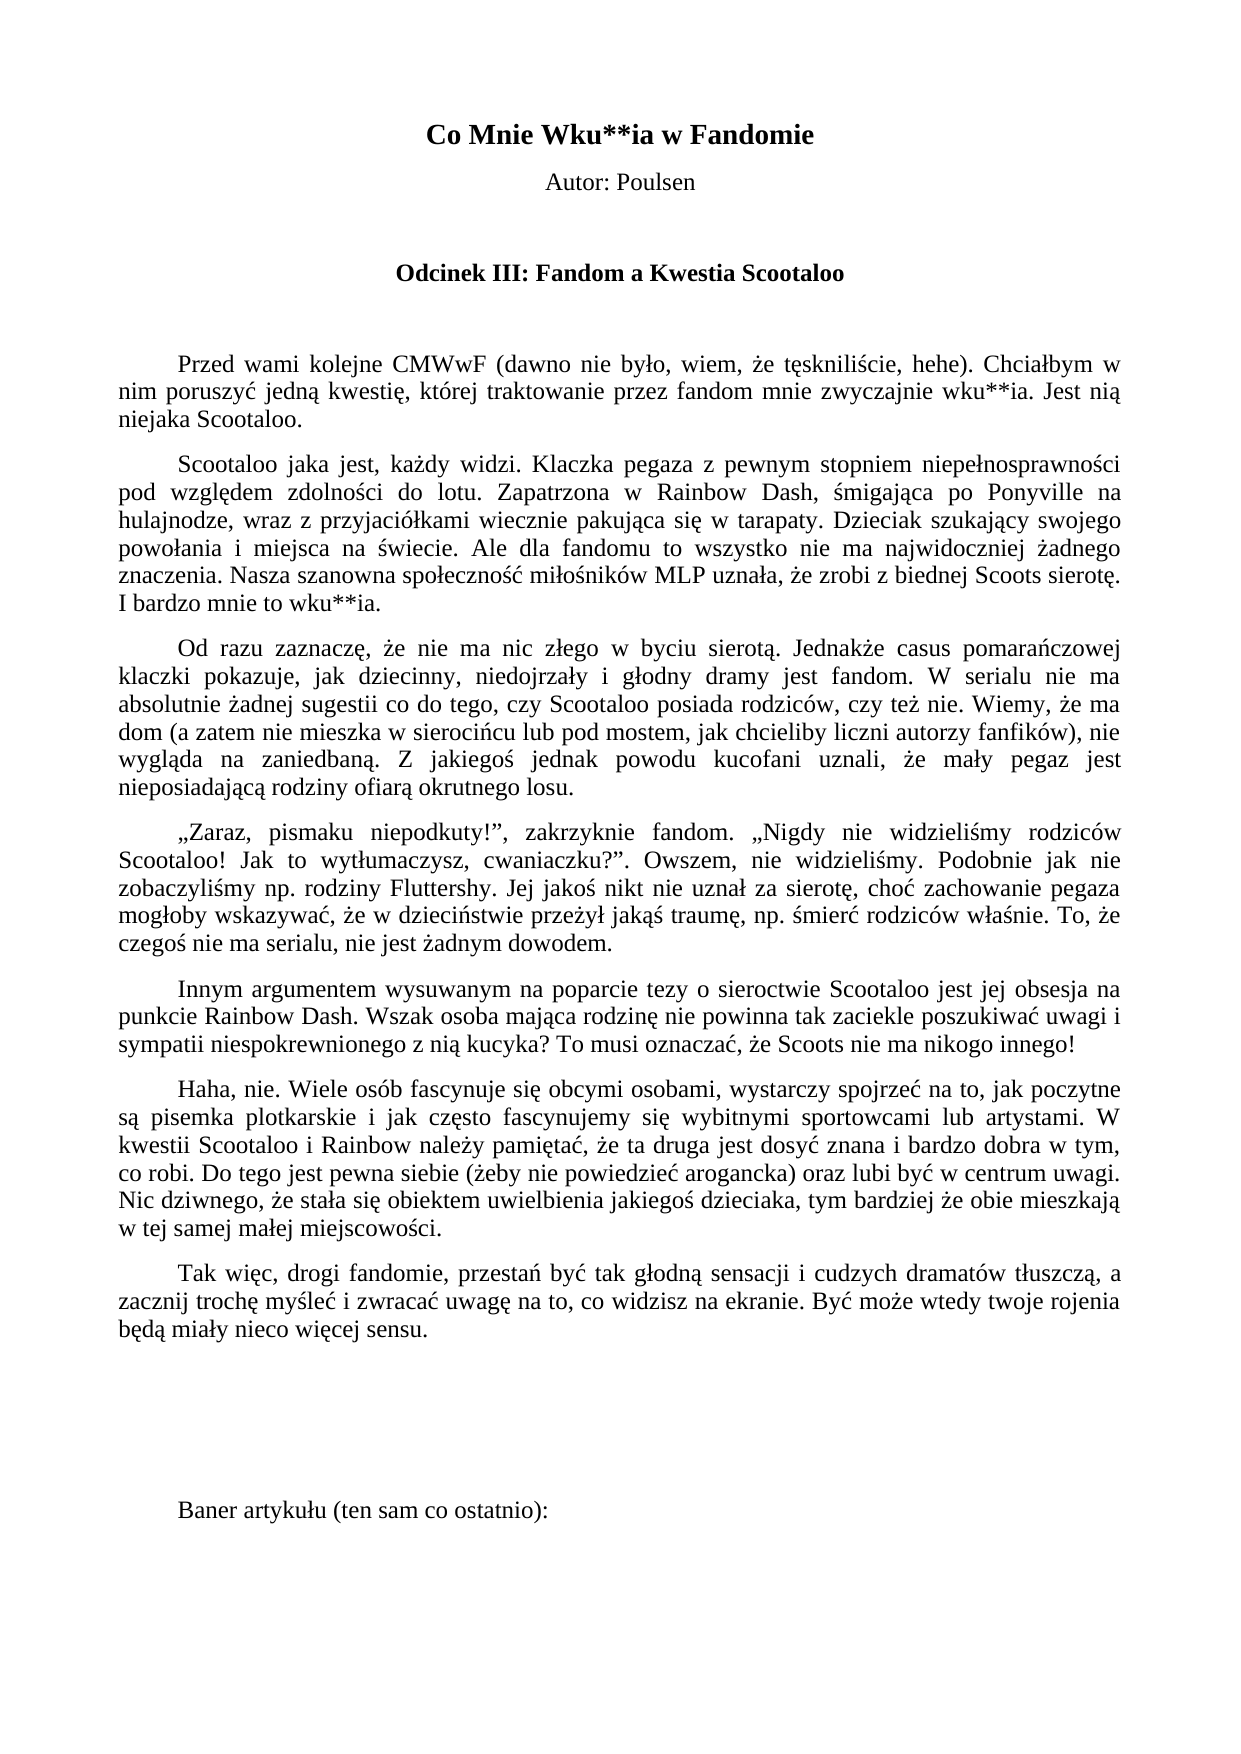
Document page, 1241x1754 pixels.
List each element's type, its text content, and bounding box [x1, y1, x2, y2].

text Baner artykułu (ten sam co ostatnio): [118, 1497, 1122, 1524]
text Scootaloo jaka jest, każdy widzi. Klaczka pegaza z pewnym stopniem niepełnosprawności pod względem zdolności do lotu. Zapatrzona w Rainbow Dash, śmigająca po Ponyville na hulajnodze, wraz z przyjaciółkami wiecznie pakująca się w tarapaty. Dzieciak szukający swojego powołania i miejsca na świecie. Ale dla fandomu to wszystko nie ma najwidoczniej żadnego znaczenia. Nasza szanowna społeczność miłośników MLP uznała, że zrobi z biednej Scoots sierotę. I bardzo mnie to wku**ia. [118, 451, 1122, 617]
text Co Mnie Wku**ia w Fandomie [118, 118, 1122, 150]
text Innym argumentem wysuwanym na poparcie tezy o sieroctwie Scootaloo jest jej obsesja na punkcie Rainbow Dash. Wszak osoba mająca rodzinę nie powinna tak zaciekle poszukiwać uwagi i sympatii niespokrewnionego z nią kucyka? To musi oznaczać, że Scoots nie ma nikogo innego! [118, 975, 1122, 1058]
text Odcinek III: Fandom a Kwestia Scootaloo [118, 259, 1122, 287]
text Od razu zaznaczę, że nie ma nic złego w byciu sierotą. Jednakże casus pomarańczowej klaczki pokazuje, jak dziecinny, niedojrzały i głodny dramy jest fandom. W serialu nie ma absolutnie żadnej sugestii co do tego, czy Scootaloo posiada rodziców, czy też nie. Wiemy, że ma dom (a zatem nie mieszka w sierocińcu lub pod mostem, jak chcieliby liczni autorzy fanfików), nie wygląda na zaniedbaną. Z jakiegoś jednak powodu kucofani uznali, że mały pegaz jest nieposiadającą rodziny ofiarą okrutnego losu. [118, 634, 1122, 801]
text Tak więc, drogi fandomie, przestań być tak głodną sensacji i cudzych dramatów tłuszczą, a zacznij trochę myśleć i zwracać uwagę na to, co widzisz na ekranie. Być może wtedy twoje rojenia będą miały nieco więcej sensu. [118, 1259, 1122, 1343]
text „Zaraz, pismaku niepodkuty!”, zakrzyknie fandom. „Nigdy nie widzieliśmy rodziców Scootaloo! Jak to wytłumaczysz, cwaniaczku?”. Owszem, nie widzieliśmy. Podobnie jak nie zobaczyliśmy np. rodziny Fluttershy. Jej jakoś nikt nie uznał za sierotę, choć zachowanie pegaza mogłoby wskazywać, że w dzieciństwie przeżył jakąś traumę, np. śmierć rodziców właśnie. To, że czegoś nie ma serialu, nie jest żadnym dowodem. [118, 818, 1122, 957]
text Haha, nie. Wiele osób fascynuje się obcymi osobami, wystarczy spojrzeć na to, jak poczytne są pisemka plotkarskie i jak często fascynujemy się wybitnymi sportowcami lub artystami. W kwestii Scootaloo i Rainbow należy pamiętać, że ta druga jest dosyć znana i bardzo dobra w tym, co robi. Do tego jest pewna siebie (żeby nie powiedzieć arogancka) oraz lubi być w centrum uwagi. Nic dziwnego, że stała się obiektem uwielbienia jakiegoś dzieciaka, tym bardziej że obie mieszkają w tej samej małej miejscowości. [118, 1076, 1122, 1242]
text Przed wami kolejne CMWwF (dawno nie było, wiem, że tęskniliście, hehe). Chciałbym w nim poruszyć jedną kwestię, której traktowanie przez fandom mnie zwyczajnie wku**ia. Jest nią niejaka Scootaloo. [118, 350, 1122, 433]
text Autor: Poulsen [118, 168, 1122, 196]
